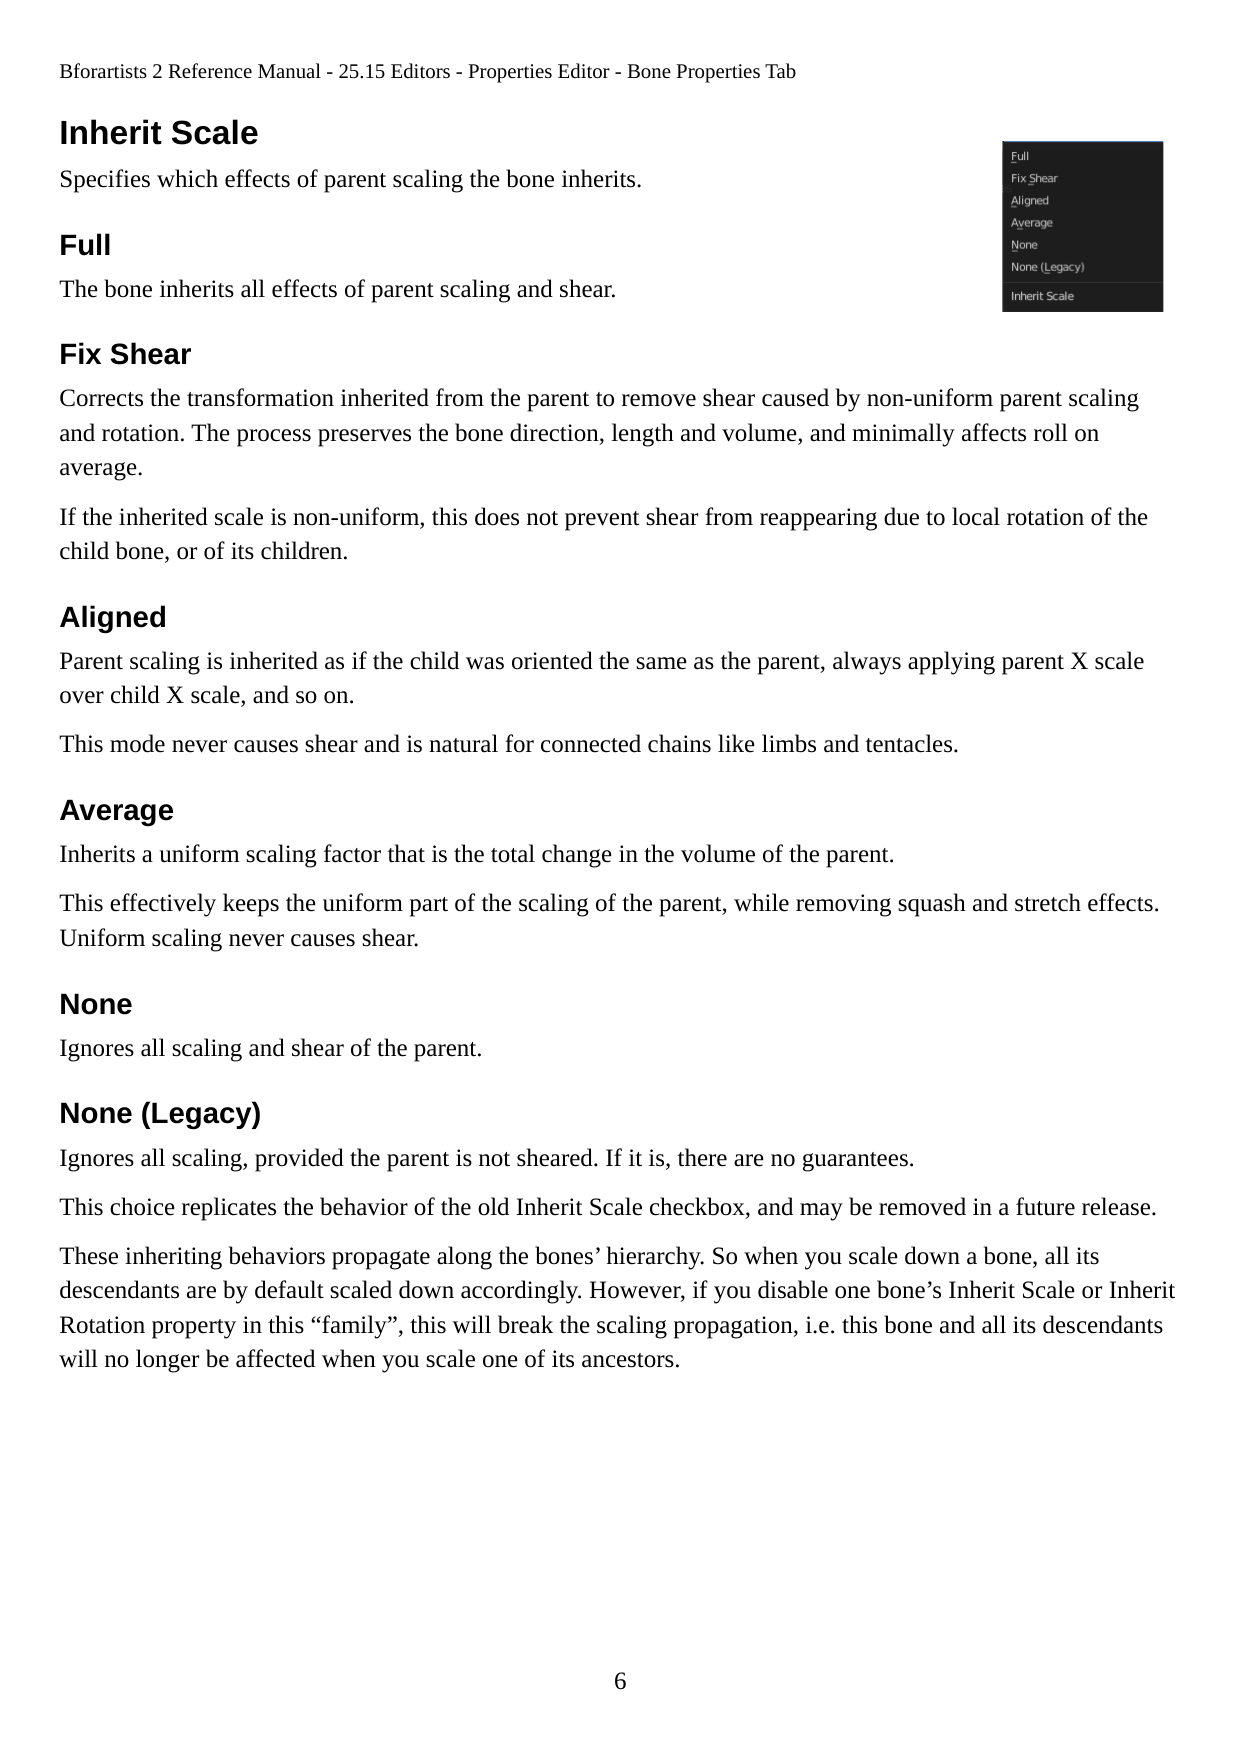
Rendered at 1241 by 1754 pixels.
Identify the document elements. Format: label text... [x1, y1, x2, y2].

subtitle Inherit Scale [59, 113, 1181, 151]
subtitle [1164, 227, 1181, 261]
text This effectively keeps the uniform part of the scaling of the parent, while removing squash and stretch effects. Uniform scaling never causes shear. [59, 888, 1181, 952]
subtitle None [59, 987, 1181, 1020]
text These inheriting behaviors propagate along the bones’ hierarchy. So when you scale down a bone, all its descendants are by default scaled down accordingly. However, if you disable one bone’s Inherit Scale or Inherit Rotation property in this “family”, this will break the scaling propagation, i.e. this bone and all its descendants will no longer be affected when you scale one of its ancestors. [59, 1241, 1181, 1373]
text Specifies which effects of parent scaling the bone inherits. [59, 164, 1002, 192]
text Ignores all scaling, provided the parent is not sheared. If it is, there are no guarantees. [59, 1143, 1181, 1171]
text This mode never causes shear and is natural for connected chains like limbs and tentacles. [59, 729, 1181, 758]
subtitle Average [59, 793, 1181, 827]
text The bone inherits all effects of parent scaling and shear. [59, 274, 1002, 302]
subtitle None (Legacy) [59, 1096, 1181, 1130]
text Inherits a uniform scaling factor that is the total change in the volume of the parent. [59, 839, 1181, 868]
text This choice replicates the behavior of the old Inherit Scale checkbox, and may be removed in a future release. [59, 1192, 1181, 1221]
text Ignores all scaling and shear of the parent. [59, 1033, 1181, 1062]
text Corrects the transformation inherited from the parent to remove shear caused by non-uniform parent scaling and rotation. The process preserves the bone direction, length and volume, and minimally affects roll on average. [59, 383, 1181, 481]
subtitle Aligned [59, 600, 1181, 633]
text Parent scaling is inherited as if the child was oriented the same as the parent, always applying parent X scale over child X scale, and so on. [59, 646, 1181, 709]
subtitle Fix Shear [59, 337, 1181, 371]
text If the inherited scale is non-uniform, this does not prevent shear from reappearing due to local rotation of the child bone, or of its children. [59, 502, 1181, 565]
subtitle Full [59, 227, 1002, 261]
picture [1002, 141, 1164, 312]
